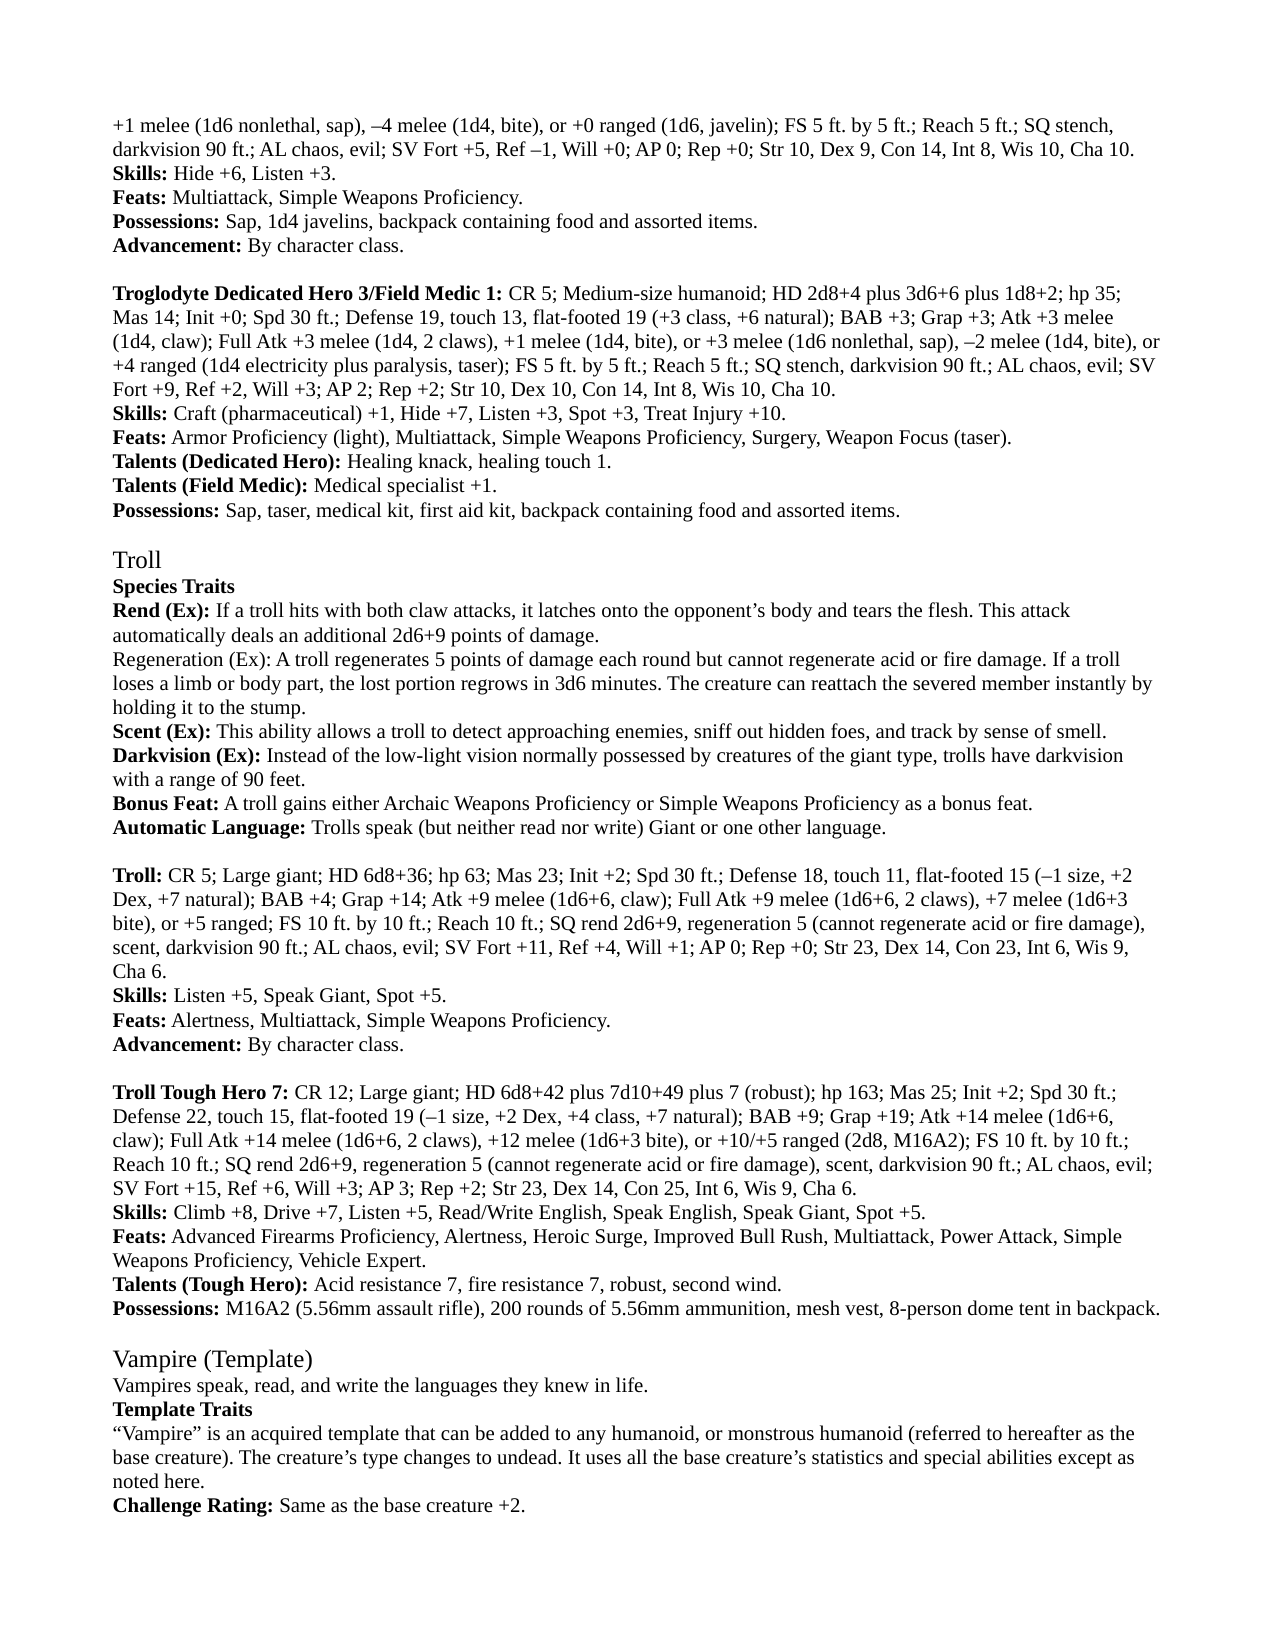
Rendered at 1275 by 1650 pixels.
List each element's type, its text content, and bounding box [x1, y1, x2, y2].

text Troll: CR 5; Large giant; HD 6d8+36; hp 63; Mas 23; Init +2; Spd 30 ft.; Defense 18, touch 11, flat-footed 15 (–1 size, +2 Dex, +7 natural); BAB +4; Grap +14; Atk +9 melee (1d6+6, claw); Full Atk +9 melee (1d6+6, 2 claws), +7 melee (1d6+3 bite), or +5 ranged; FS 10 ft. by 10 ft.; Reach 10 ft.; SQ rend 2d6+9, regeneration 5 (cannot regenerate acid or fire damage), scent, darkvision 90 ft.; AL chaos, evil; SV Fort +11, Ref +4, Will +1; AP 0; Rep +0; Str 23, Dex 14, Con 23, Int 6, Wis 9, Cha 6. [112, 863, 1162, 983]
text Species Traits [112, 574, 1162, 598]
text Feats: Multiattack, Simple Weapons Proficiency. [112, 185, 1162, 209]
text Advancement: By character class. [112, 1032, 1162, 1056]
text Possessions: Sap, 1d4 javelins, backpack containing food and assorted items. [112, 209, 1162, 233]
text Skills: Climb +8, Drive +7, Listen +5, Read/Write English, Speak English, Speak Giant, Spot +5. [112, 1200, 1162, 1224]
text Feats: Armor Proficiency (light), Multiattack, Simple Weapons Proficiency, Surgery, Weapon Focus (taser). [112, 425, 1162, 449]
subtitle Troll [112, 546, 1162, 574]
text Skills: Hide +6, Listen +3. [112, 161, 1162, 185]
text Vampire (Template) [112, 1344, 1162, 1373]
text +1 melee (1d6 nonlethal, sap), –4 melee (1d4, bite), or +0 ranged (1d6, javelin); FS 5 ft. by 5 ft.; Reach 5 ft.; SQ stench, darkvision 90 ft.; AL chaos, evil; SV Fort +5, Ref –1, Will +0; AP 0; Rep +0; Str 10, Dex 9, Con 14, Int 8, Wis 10, Cha 10. [112, 112, 1162, 161]
text Possessions: M16A2 (5.56mm assault rifle), 200 rounds of 5.56mm ammunition, mesh vest, 8-person dome tent in backpack. [112, 1296, 1162, 1320]
text Advancement: By character class. [112, 233, 1162, 257]
text Possessions: Sap, taser, medical kit, first aid kit, backpack containing food and assorted items. [112, 497, 1162, 522]
text Automatic Language: Trolls speak (but neither read nor write) Giant or one other language. [112, 815, 1162, 839]
text Skills: Listen +5, Speak Giant, Spot +5. [112, 983, 1162, 1007]
text Feats: Advanced Firearms Proficiency, Alertness, Heroic Surge, Improved Bull Rush, Multiattack, Power Attack, Simple Weapons Proficiency, Vehicle Expert. [112, 1224, 1162, 1272]
text Regeneration (Ex): A troll regenerates 5 points of damage each round but cannot regenerate acid or fire damage. If a troll loses a limb or body part, the lost portion re­grows in 3d6 minutes. The creature can reattach the severed member instantly by holding it to the stump. [112, 647, 1162, 719]
text Rend (Ex): If a troll hits with both claw attacks, it latches onto the opponent’s body and tears the flesh. This attack automatically deals an additional 2d6+9 points of damage. [112, 598, 1162, 647]
text Troll Tough Hero 7: CR 12; Large giant; HD 6d8+42 plus 7d10+49 plus 7 (robust); hp 163; Mas 25; Init +2; Spd 30 ft.; Defense 22, touch 15, flat-footed 19 (–1 size, +2 Dex, +4 class, +7 natural); BAB +9; Grap +19; Atk +14 melee (1d6+6, claw); Full Atk +14 melee (1d6+6, 2 claws), +12 melee (1d6+3 bite), or +10/+5 ranged (2d8, M16A2); FS 10 ft. by 10 ft.; Reach 10 ft.; SQ rend 2d6+9, regeneration 5 (cannot regenerate acid or fire damage), scent, darkvision 90 ft.; AL chaos, evil; SV Fort +15, Ref +6, Will +3; AP 3; Rep +2; Str 23, Dex 14, Con 25, Int 6, Wis 9, Cha 6. [112, 1080, 1162, 1200]
text Troglodyte Dedicated Hero 3/Field Medic 1: CR 5; Medium-size humanoid; HD 2d8+4 plus 3d6+6 plus 1d8+2; hp 35; Mas 14; Init +0; Spd 30 ft.; Defense 19, touch 13, flat-footed 19 (+3 class, +6 natural); BAB +3; Grap +3; Atk +3 melee (1d4, claw); Full Atk +3 melee (1d4, 2 claws), +1 melee (1d4, bite), or +3 melee (1d6 nonlethal, sap), –2 melee (1d4, bite), or +4 ranged (1d4 electricity plus paralysis, taser); FS 5 ft. by 5 ft.; Reach 5 ft.; SQ stench, darkvision 90 ft.; AL chaos, evil; SV Fort +9, Ref +2, Will +3; AP 2; Rep +2; Str 10, Dex 10, Con 14, Int 8, Wis 10, Cha 10. [112, 281, 1162, 401]
text Bonus Feat: A troll gains either Archaic Weapons Proficiency or Simple Weapons Proficiency as a bonus feat. [112, 791, 1162, 815]
text Scent (Ex): This ability allows a troll to detect approaching enemies, sniff out hidden foes, and track by sense of smell. [112, 719, 1162, 743]
text Vampires speak, read, and write the languages they knew in life. [112, 1373, 1162, 1397]
text Talents (Dedicated Hero): Healing knack, healing touch 1. [112, 449, 1162, 473]
text Challenge Rating: Same as the base creature +2. [112, 1493, 1162, 1517]
text Feats: Alertness, Multiattack, Simple Weapons Proficiency. [112, 1007, 1162, 1032]
text Skills: Craft (pharmaceutical) +1, Hide +7, Listen +3, Spot +3, Treat Injury +10. [112, 401, 1162, 425]
text Darkvision (Ex): Instead of the low-light vision normally possessed by creatures of the giant type, trolls have darkvision with a range of 90 feet. [112, 743, 1162, 791]
text “Vampire” is an acquired template that can be added to any humanoid, or monstrous humanoid (referred to hereafter as the base creature). The creature’s type changes to undead. It uses all the base creature’s statistics and special abilities except as noted here. [112, 1421, 1162, 1493]
text Talents (Tough Hero): Acid resistance 7, fire resistance 7, robust, second wind. [112, 1272, 1162, 1296]
text Talents (Field Medic): Medical specialist +1. [112, 473, 1162, 497]
subtitle Template Traits [112, 1397, 1162, 1421]
